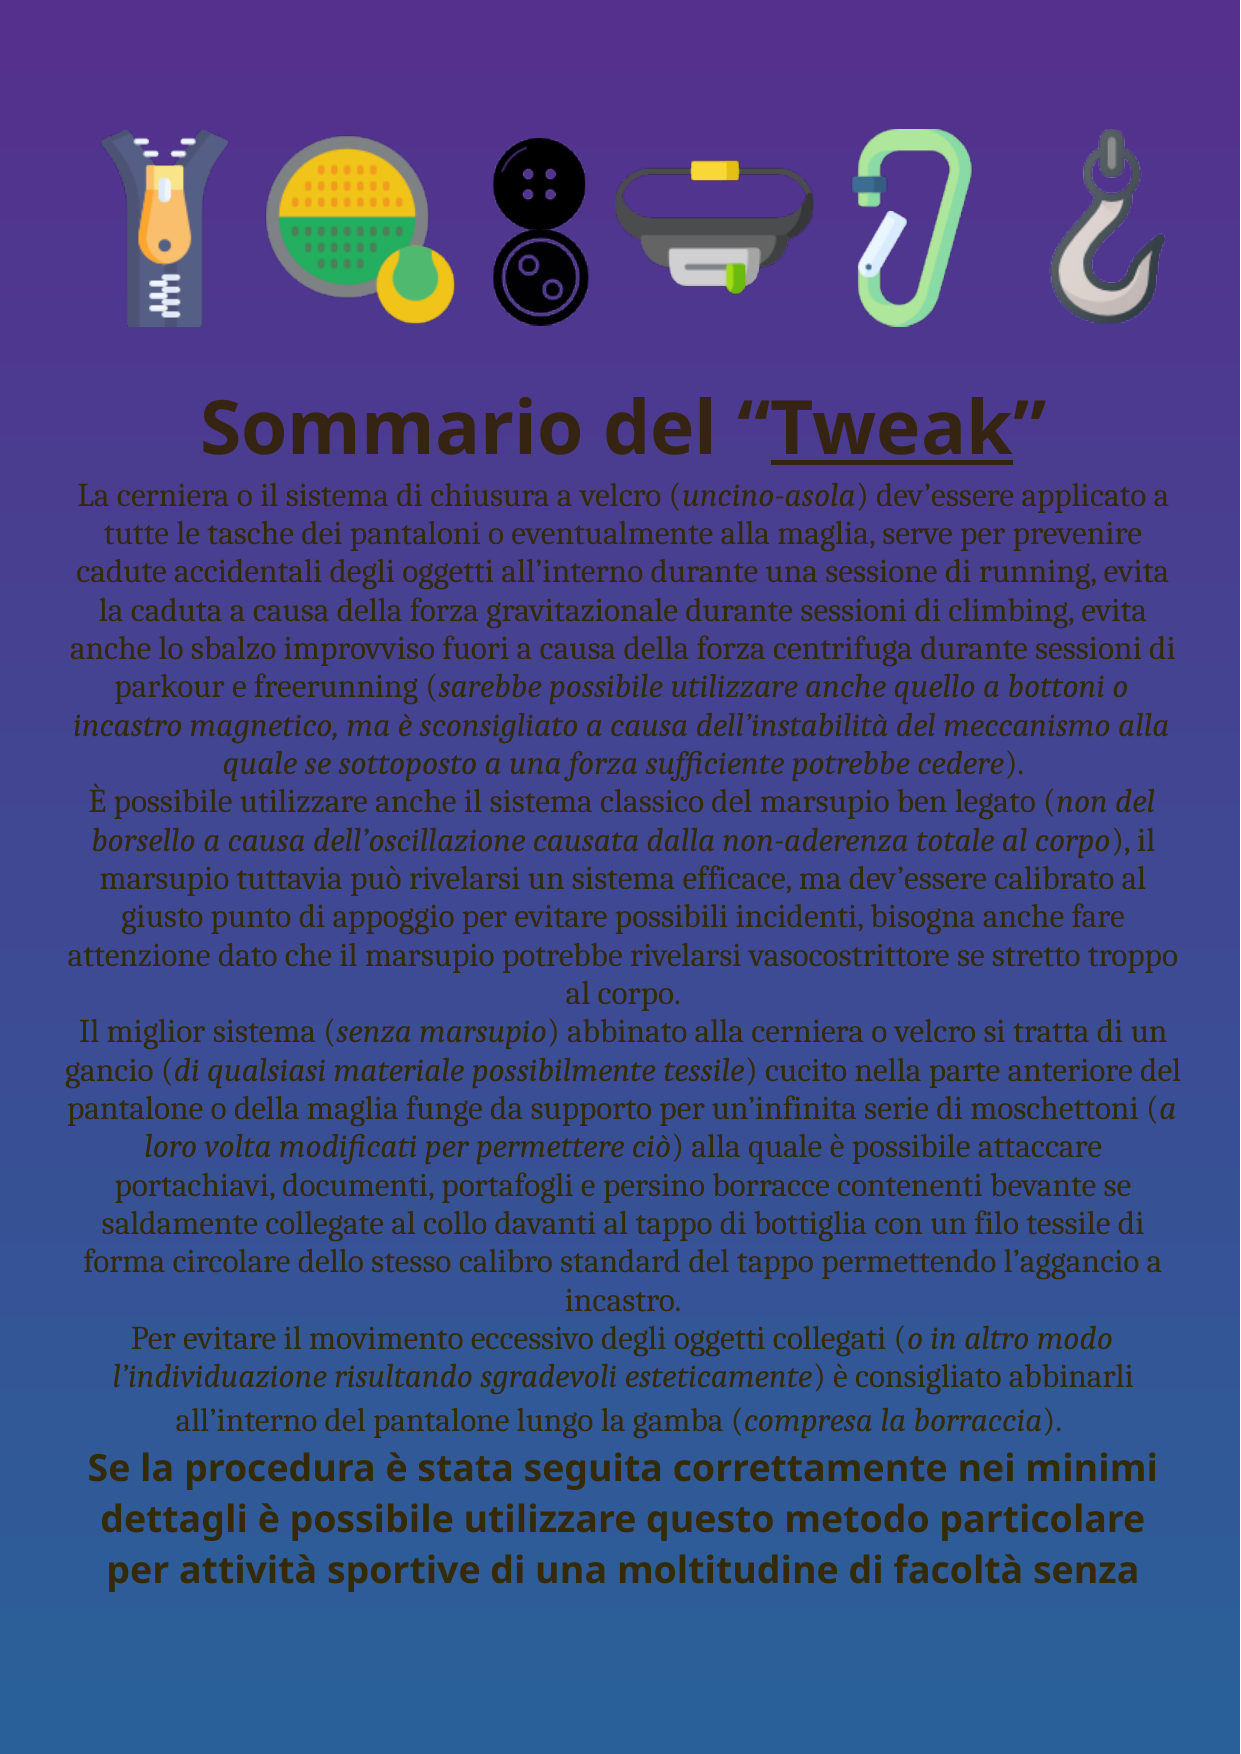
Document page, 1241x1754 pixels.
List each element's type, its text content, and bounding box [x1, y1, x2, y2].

text Il miglior sistema (senza marsupio) abbinato alla cerniera o velcro si tratta di un gancio (di qualsiasi materiale possibilmente tessile) cucito nella parte anteriore del pantalone o della maglia funge da supporto per un’infinita serie di moschettoni (a loro volta modificati per permettere ciò) alla quale è possibile attaccare portachiavi, documenti, portafogli e persino borracce contenenti bevante se saldamente collegate al collo davanti al tappo di bottiglia con un filo tessile di forma circolare dello stesso calibro standard del tappo permettendo l’aggancio a incastro. [65, 1013, 1181, 1319]
picture [615, 128, 1206, 327]
picture [67, 130, 458, 327]
text È possibile utilizzare anche il sistema classico del marsupio ben legato (non del borsello a causa dell’oscillazione causata dalla non-aderenza totale al corpo), il marsupio tuttavia può rivelarsi un sistema efficace, ma dev’essere calibrato al giusto punto di appoggio per evitare possibili incidenti, bisogna anche fare attenzione dato che il marsupio potrebbe rivelarsi vasocostrittore se stretto troppo al corpo. [65, 783, 1181, 1013]
text Per evitare il movimento eccessivo degli oggetti collegati (o in altro modo l’individuazione risultando sgradevoli esteticamente) è consigliato abbinarli all’interno del pantalone lungo la gamba (compresa la borraccia). [65, 1319, 1181, 1442]
picture [493, 138, 589, 326]
text Sommario del “Tweak” [65, 374, 1181, 476]
text Se la procedura è stata seguita correttamente nei minimi dettagli è possibile utilizzare questo metodo particolare per attività sportive di una moltitudine di facoltà senza [65, 1442, 1181, 1595]
text La cerniera o il sistema di chiusura a velcro (uncino-asola) dev’essere applicato a tutte le tasche dei pantaloni o eventualmente alla maglia, serve per prevenire cadute accidentali degli oggetti all’interno durante una sessione di running, evita la caduta a causa della forza gravitazionale durante sessioni di climbing, evita anche lo sbalzo improvviso fuori a causa della forza centrifuga durante sessioni di parkour e freerunning (sarebbe possibile utilizzare anche quello a bottoni o incastro magnetico, ma è sconsigliato a causa dell’instabilità del meccanismo alla quale se sottoposto a una forza sufficiente potrebbe cedere). [65, 476, 1181, 783]
